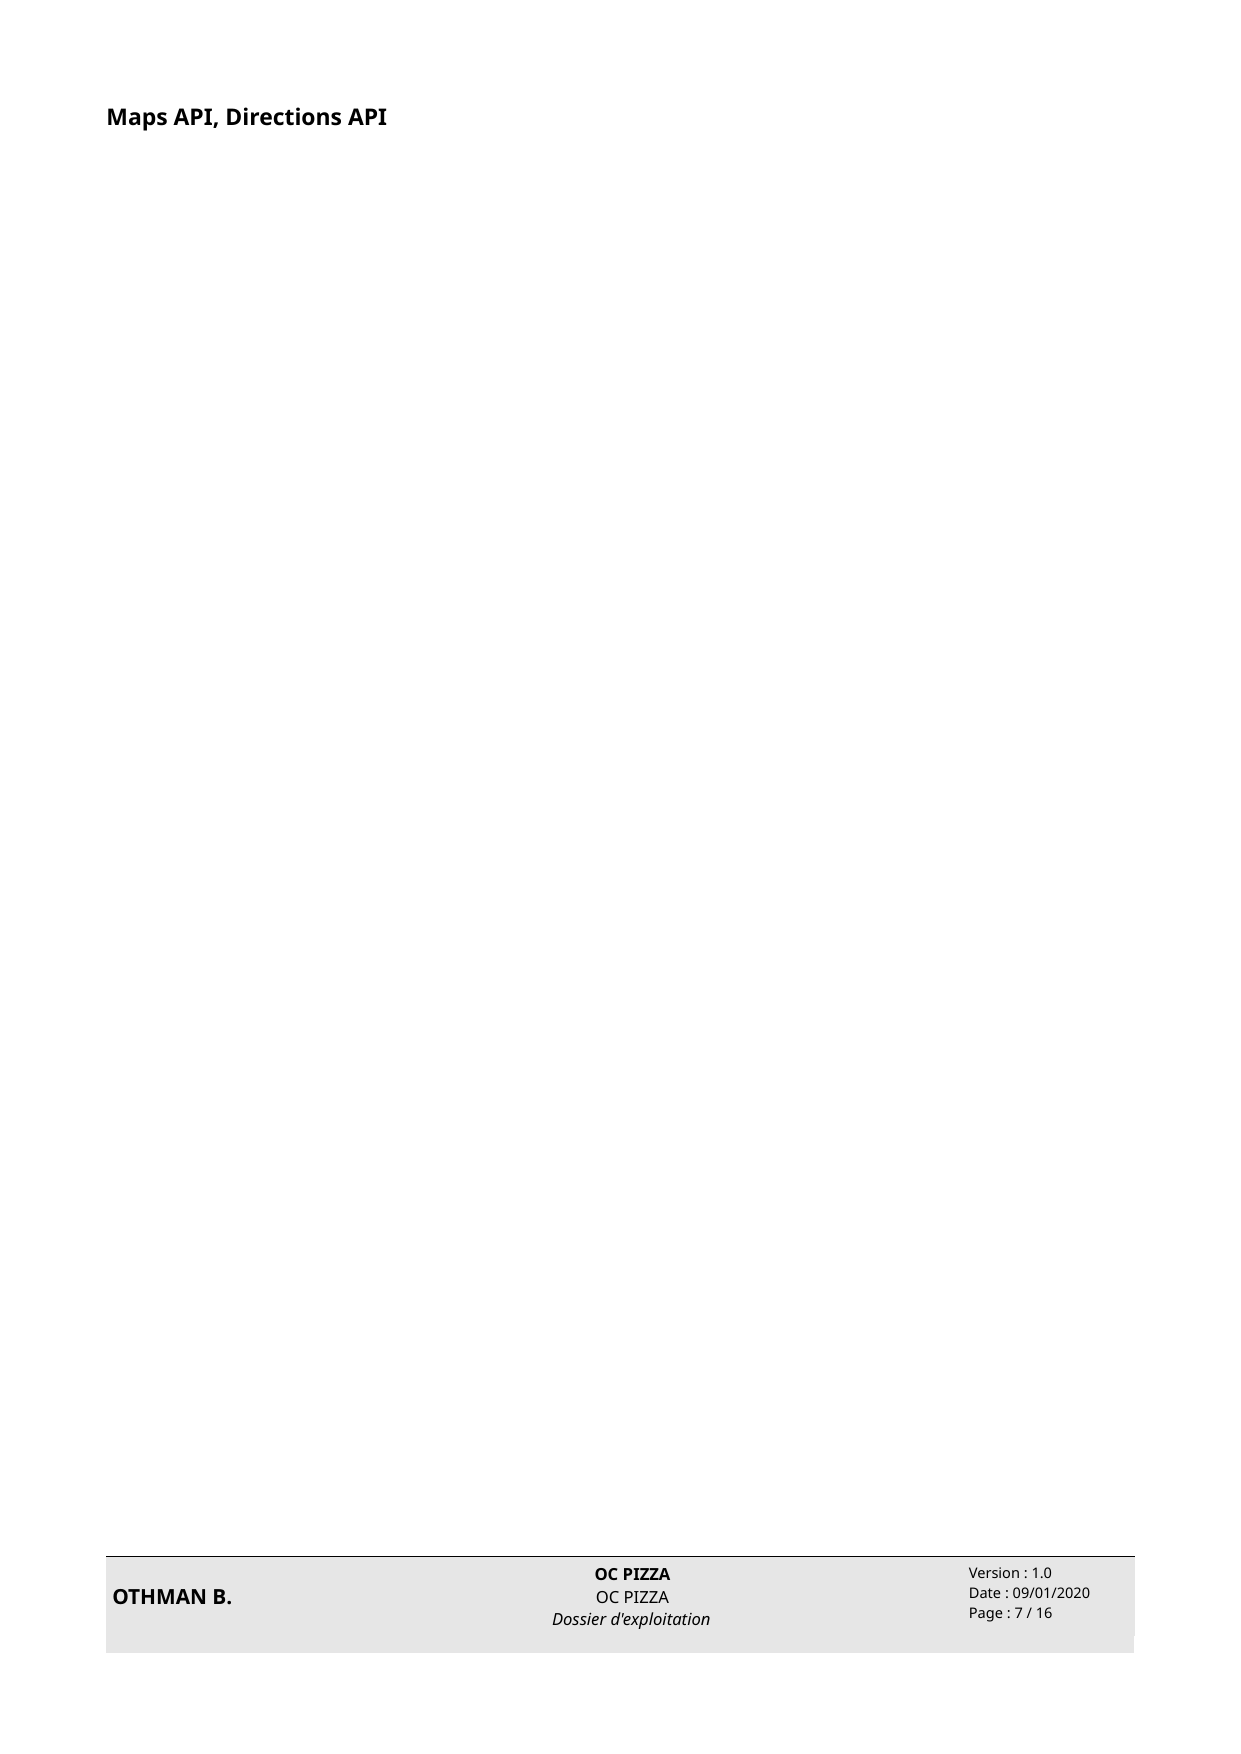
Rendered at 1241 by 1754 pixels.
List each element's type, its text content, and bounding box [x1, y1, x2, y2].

text Maps API, Directions API [106, 100, 1134, 132]
